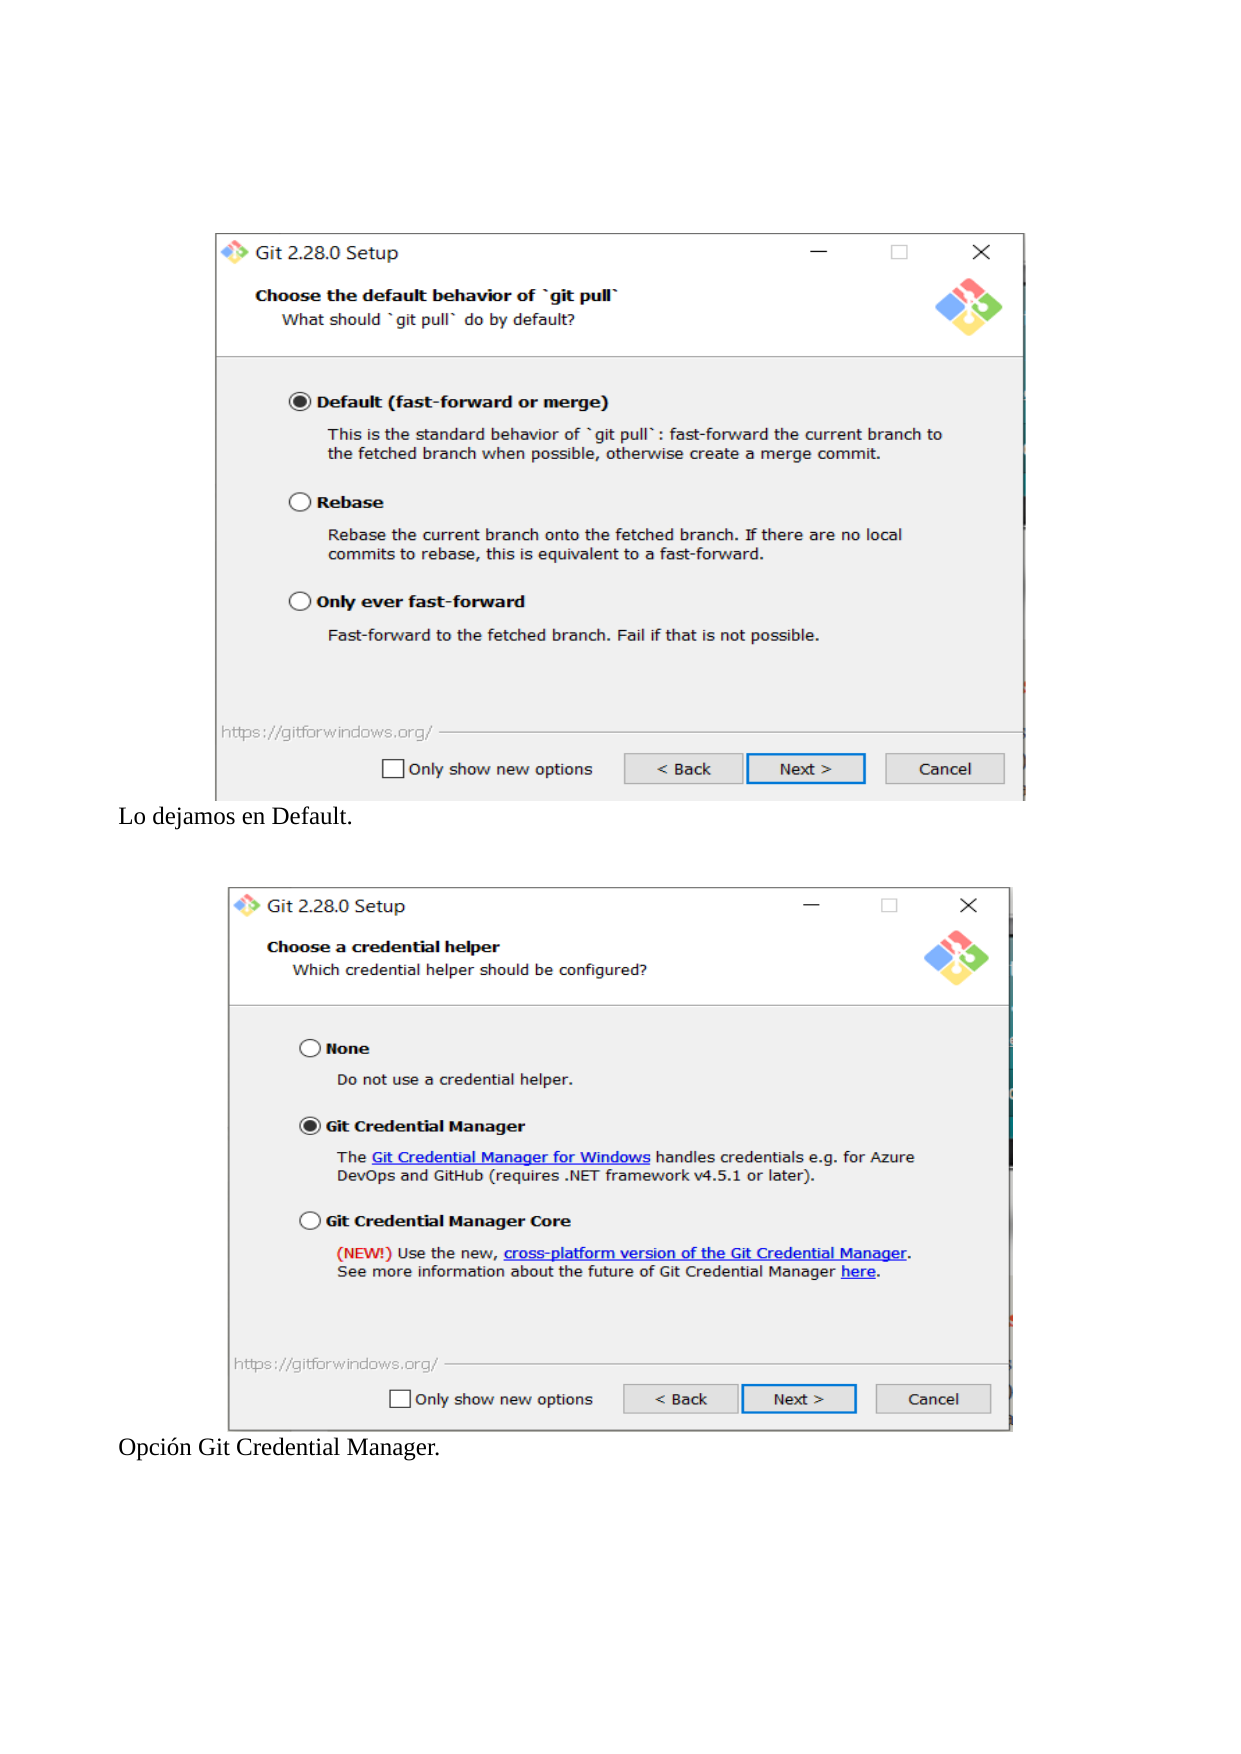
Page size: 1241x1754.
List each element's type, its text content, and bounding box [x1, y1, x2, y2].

picture [227, 887, 1013, 1432]
text Lo dejamos en Default. [118, 233, 1122, 829]
text Opción Git Credential Manager. [118, 887, 1122, 1461]
picture [214, 233, 1026, 801]
